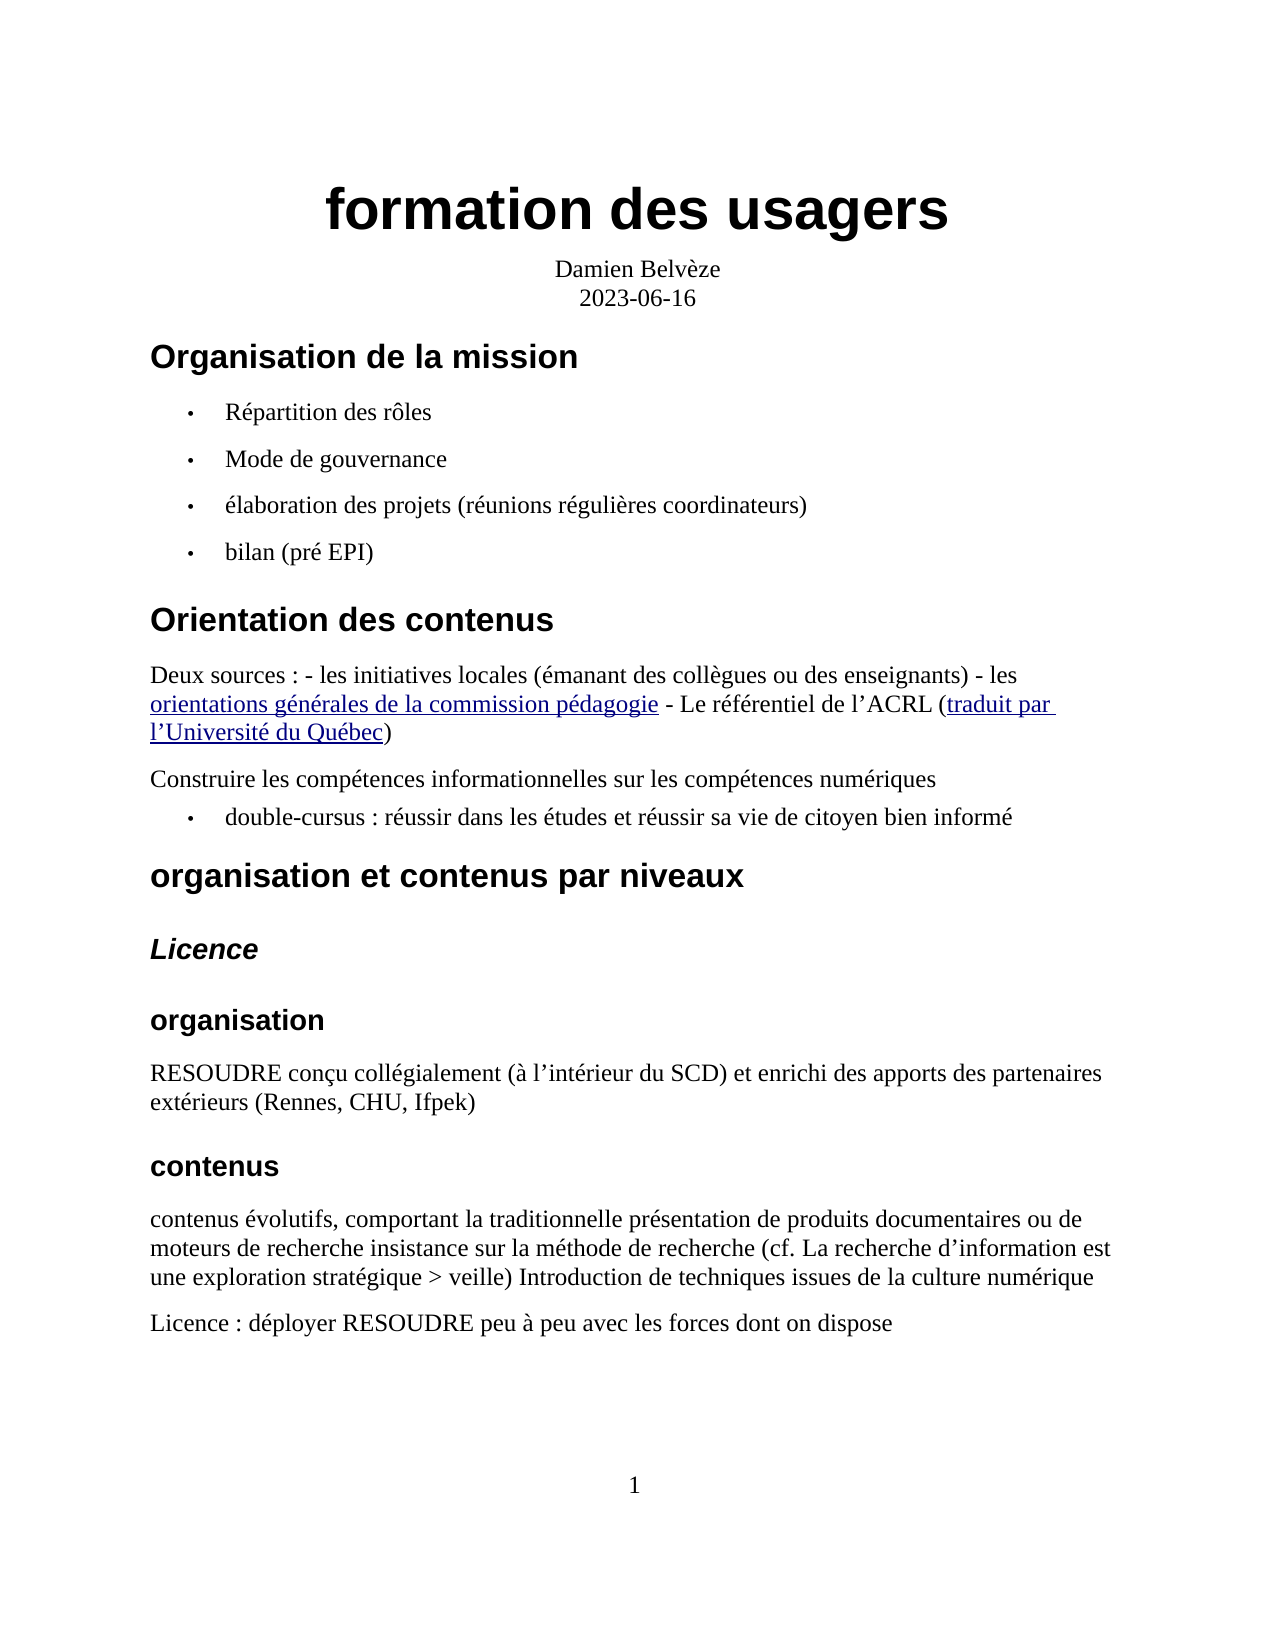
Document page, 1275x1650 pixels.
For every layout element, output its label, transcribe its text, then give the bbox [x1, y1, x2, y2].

text Construire les compétences informationnelles sur les compétences numériques [150, 764, 1125, 793]
text Licence : déployer RESOUDRE peu à peu avec les forces dont on dispose [150, 1308, 1125, 1337]
subtitle contenus [150, 1149, 1125, 1183]
list élaboration des projets (réunions régulières coordinateurs) [187, 491, 1125, 519]
list Mode de gouvernance [187, 444, 1125, 473]
title formation des usagers [150, 175, 1125, 242]
text Damien Belvèze [150, 254, 1125, 283]
subtitle Organisation de la mission [150, 337, 1125, 376]
list bilan (pré EPI) [187, 537, 1125, 566]
subtitle organisation et contenus par niveaux [150, 856, 1125, 894]
list double-cursus : réussir dans les études et réussir sa vie de citoyen bien informé [187, 802, 1125, 831]
text 2023-06-16 [150, 283, 1125, 312]
subtitle Licence [150, 932, 1125, 965]
subtitle Orientation des contenus [150, 600, 1125, 638]
subtitle organisation [150, 1003, 1125, 1036]
list Répartition des rôles [187, 397, 1125, 426]
text Deux sources : - les initiatives locales (émanant des collègues ou des enseignants) - les orientations générales de la commission pédagogie - Le référentiel de l’ACRL (traduit par l’Université du Québec) [150, 660, 1125, 746]
text contenus évolutifs, comportant la traditionnelle présentation de produits documentaires ou de moteurs de recherche insistance sur la méthode de recherche (cf. La recherche d’information est une exploration stratégique > veille) Introduction de techniques issues de la culture numérique [150, 1204, 1125, 1291]
text RESOUDRE conçu collégialement (à l’intérieur du SCD) et enrichi des apports des partenaires extérieurs (Rennes, CHU, Ifpek) [150, 1058, 1125, 1115]
